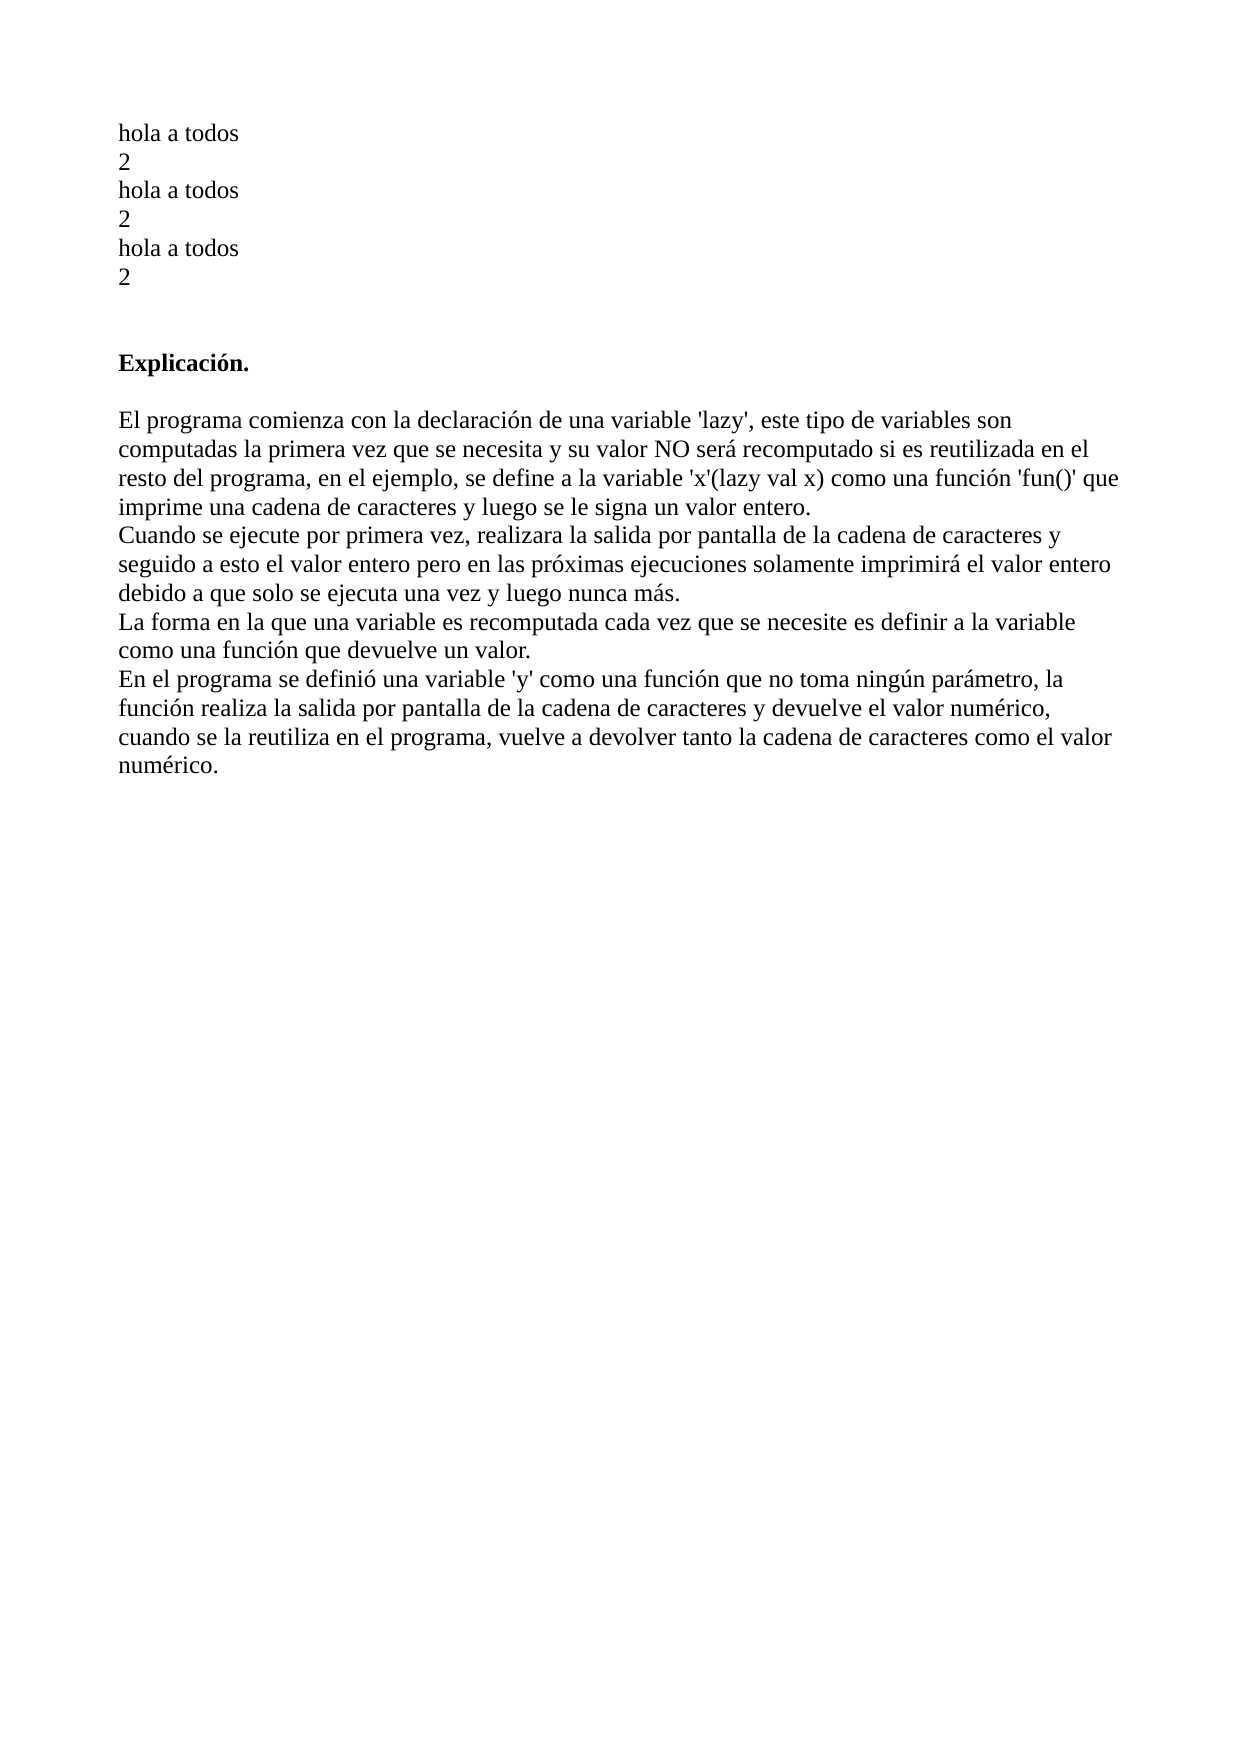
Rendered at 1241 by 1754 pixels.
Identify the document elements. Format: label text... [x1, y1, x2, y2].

text Explicación. [118, 348, 1122, 377]
text El programa comienza con la declaración de una variable 'lazy', este tipo de variables son computadas la primera vez que se necesita y su valor NO será recomputado si es reutilizada en el resto del programa, en el ejemplo, se define a la variable 'x'(lazy val x) como una función 'fun()' que imprime una cadena de caracteres y luego se le signa un valor entero. [118, 406, 1122, 521]
text 2 [118, 262, 1122, 291]
text hola a todos [118, 233, 1122, 262]
text hola a todos [118, 176, 1122, 204]
text 2 [118, 147, 1122, 176]
text La forma en la que una variable es recomputada cada vez que se necesite es definir a la variable como una función que devuelve un valor. [118, 607, 1122, 664]
text hola a todos [118, 118, 1122, 147]
text Cuando se ejecute por primera vez, realizara la salida por pantalla de la cadena de caracteres y seguido a esto el valor entero pero en las próximas ejecuciones solamente imprimirá el valor entero debido a que solo se ejecuta una vez y luego nunca más. [118, 521, 1122, 607]
text 2 [118, 204, 1122, 233]
text En el programa se definió una variable 'y' como una función que no toma ningún parámetro, la función realiza la salida por pantalla de la cadena de caracteres y devuelve el valor numérico, cuando se la reutiliza en el programa, vuelve a devolver tanto la cadena de caracteres como el valor numérico. [118, 664, 1122, 779]
